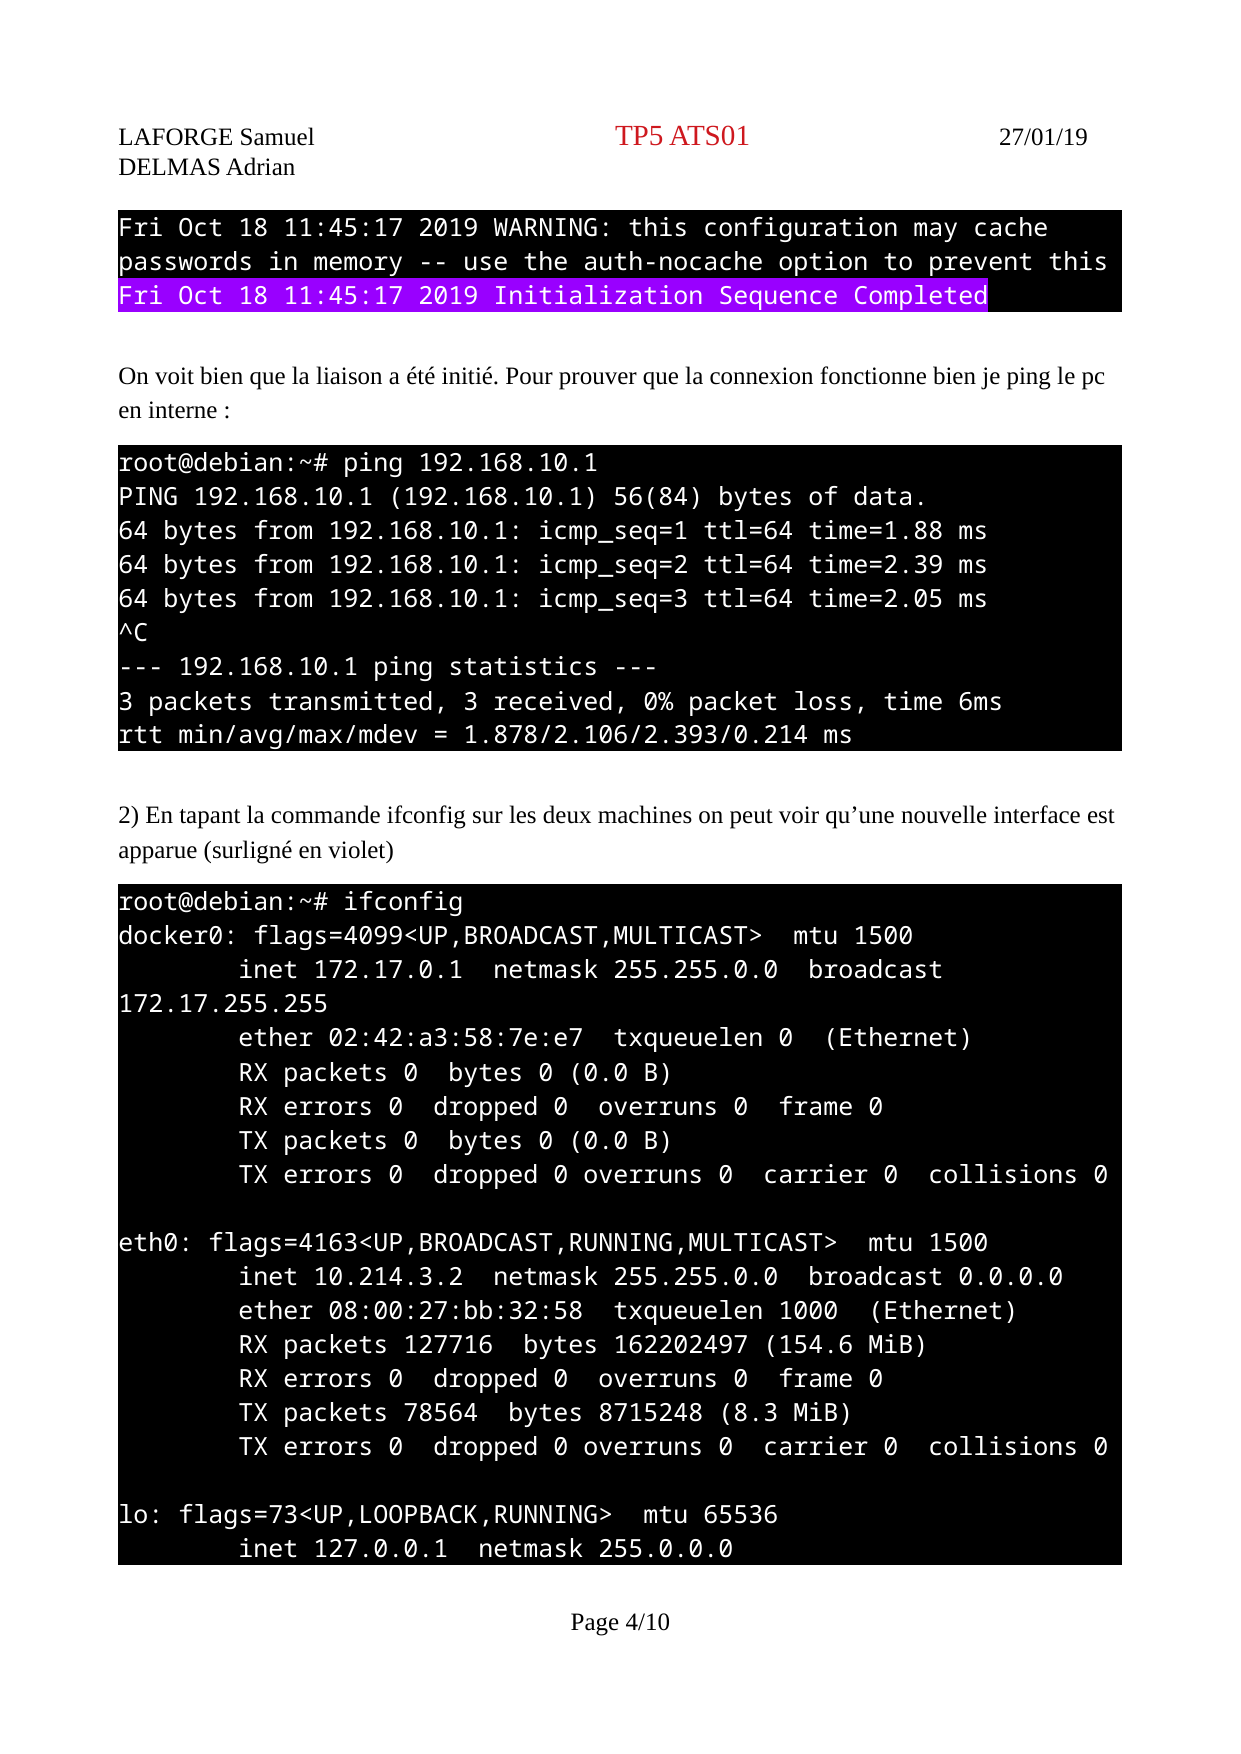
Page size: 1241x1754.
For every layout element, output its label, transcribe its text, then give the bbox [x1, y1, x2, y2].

text 2) En tapant la commande ifconfig sur les deux machines on peut voir qu’une nouvelle interface est apparue (surligné en violet) [118, 800, 1122, 863]
text TX errors 0 dropped 0 overruns 0 carrier 0 collisions 0 [118, 1429, 1122, 1463]
text 64 bytes from 192.168.10.1: icmp_seq=3 ttl=64 time=2.05 ms [118, 581, 1122, 615]
text ether 08:00:27:bb:32:58 txqueuelen 1000 (Ethernet) [118, 1293, 1122, 1327]
text Fri Oct 18 11:45:17 2019 WARNING: this configuration may cache passwords in memory -- use the auth-nocache option to prevent this [118, 210, 1122, 278]
text RX packets 0 bytes 0 (0.0 B) [118, 1054, 1122, 1088]
text RX errors 0 dropped 0 overruns 0 frame 0 [118, 1361, 1122, 1395]
text rtt min/avg/max/mdev = 1.878/2.106/2.393/0.214 ms [118, 717, 1122, 751]
text 3 packets transmitted, 3 received, 0% packet loss, time 6ms [118, 683, 1122, 717]
text TX errors 0 dropped 0 overruns 0 carrier 0 collisions 0 [118, 1156, 1122, 1190]
text Fri Oct 18 11:45:17 2019 Initialization Sequence Completed [118, 278, 1122, 312]
text ^C [118, 615, 1122, 649]
text inet 10.214.3.2 netmask 255.255.0.0 broadcast 0.0.0.0 [118, 1258, 1122, 1293]
text RX packets 127716 bytes 162202497 (154.6 MiB) [118, 1327, 1122, 1361]
text TX packets 0 bytes 0 (0.0 B) [118, 1122, 1122, 1156]
text RX errors 0 dropped 0 overruns 0 frame 0 [118, 1088, 1122, 1122]
text inet 172.17.0.1 netmask 255.255.0.0 broadcast 172.17.255.255 [118, 952, 1122, 1020]
text root@debian:~# ping 192.168.10.1 [118, 445, 1122, 479]
text lo: flags=73<UP,LOOPBACK,RUNNING> mtu 65536 [118, 1497, 1122, 1531]
text TX packets 78564 bytes 8715248 (8.3 MiB) [118, 1395, 1122, 1429]
text On voit bien que la liaison a été initié. Pour prouver que la connexion fonctionne bien je ping le pc en interne : [118, 361, 1122, 424]
text docker0: flags=4099<UP,BROADCAST,MULTICAST> mtu 1500 [118, 918, 1122, 952]
text eth0: flags=4163<UP,BROADCAST,RUNNING,MULTICAST> mtu 1500 [118, 1224, 1122, 1258]
text ether 02:42:a3:58:7e:e7 txqueuelen 0 (Ethernet) [118, 1020, 1122, 1054]
text --- 192.168.10.1 ping statistics --- [118, 649, 1122, 683]
text 64 bytes from 192.168.10.1: icmp_seq=1 ttl=64 time=1.88 ms [118, 513, 1122, 547]
text 64 bytes from 192.168.10.1: icmp_seq=2 ttl=64 time=2.39 ms [118, 547, 1122, 581]
text PING 192.168.10.1 (192.168.10.1) 56(84) bytes of data. [118, 479, 1122, 513]
text root@debian:~# ifconfig [118, 884, 1122, 918]
text inet 127.0.0.1 netmask 255.0.0.0 [118, 1531, 1122, 1565]
